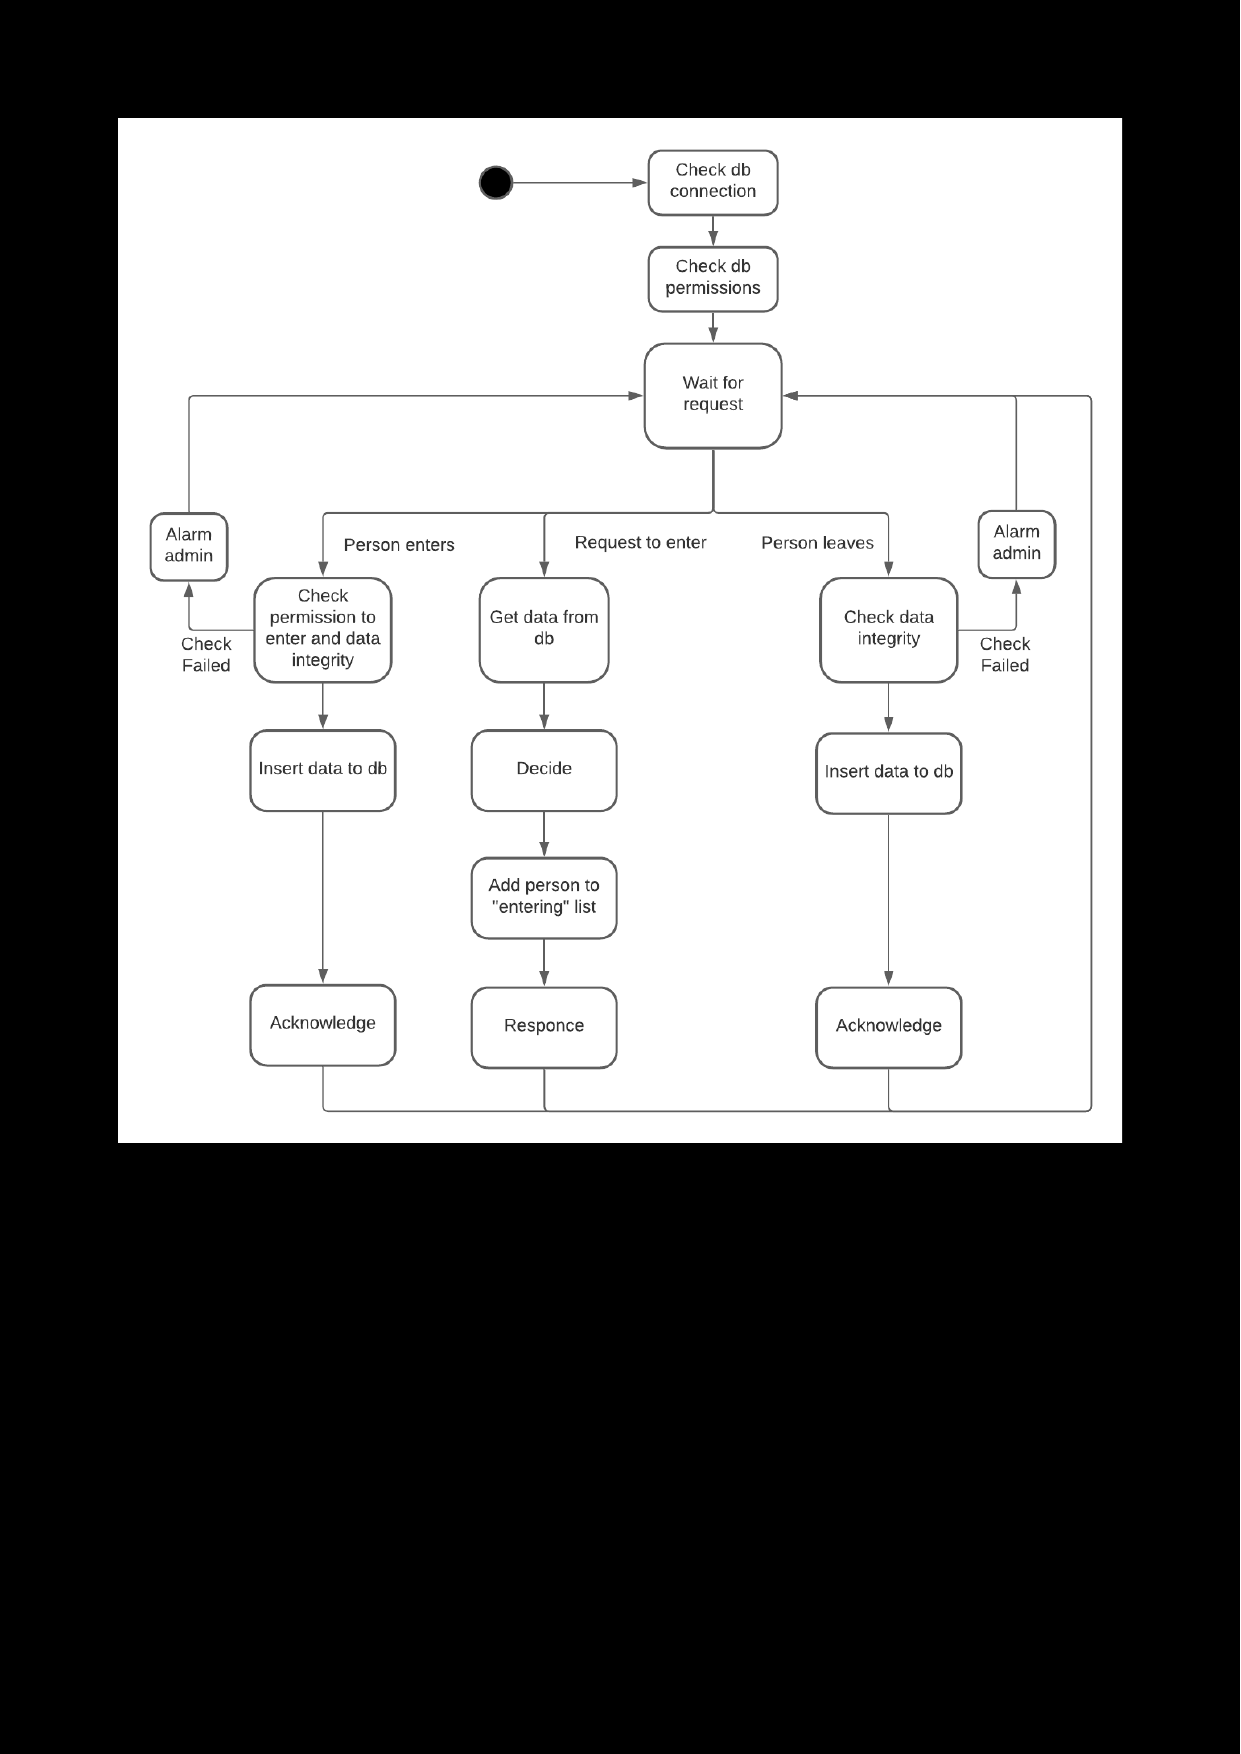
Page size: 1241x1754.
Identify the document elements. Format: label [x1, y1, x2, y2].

picture [118, 118, 1123, 1143]
